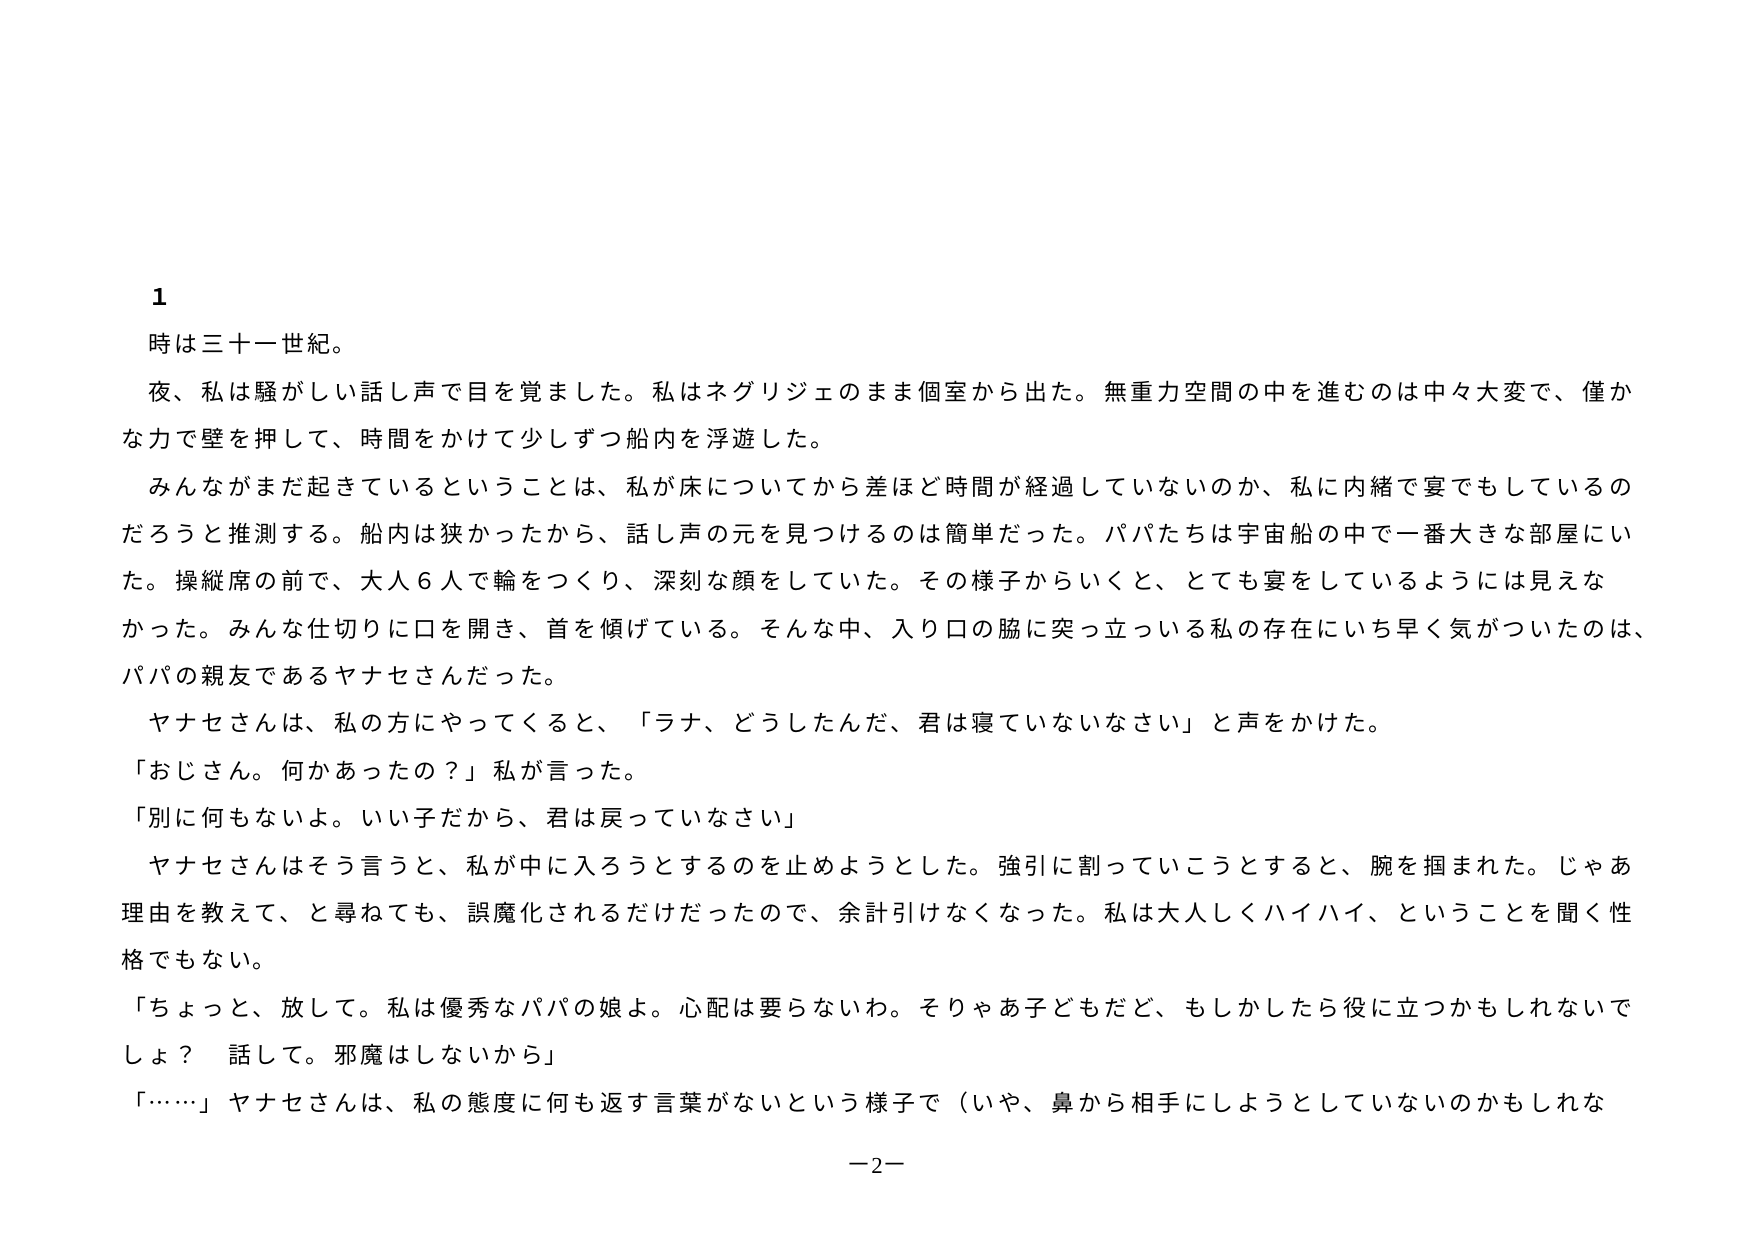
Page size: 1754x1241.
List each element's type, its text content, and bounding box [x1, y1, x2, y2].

text 「……」ヤナセさんは、私の態度に何も返す言葉がないという様子で（いや、鼻から相手にしようとしていないのかもしれな [120, 1067, 1634, 1114]
text 夜、私は騒がしい話し声で目を覚ました。私はネグリジェのまま個室から出た。無重力空間の中を進むのは中々大変で、僅かな力で壁を押して、時間をかけて少しずつ船内を浮遊した。 [120, 356, 1634, 451]
text １ [120, 261, 1634, 309]
text ヤナセさんはそう言うと、私が中に入ろうとするのを止めようとした。強引に割っていこうとすると、腕を掴まれた。じゃあ理由を教えて、と尋ねても、誤魔化されるだけだったので、余計引けなくなった。私は大人しくハイハイ、ということを聞く性格でもない。 [120, 830, 1634, 972]
text みんながまだ起きているということは、私が床についてから差ほど時間が経過していないのか、私に内緒で宴でもしているのだろうと推測する。船内は狭かったから、話し声の元を見つけるのは簡単だった。パパたちは宇宙船の中で一番大きな部屋にいた。操縦席の前で、大人６人で輪をつくり、深刻な顔をしていた。その様子からいくと、とても宴をしているようには見えなかった。みんな仕切りに口を開き、首を傾げている。そんな中、入り口の脇に突っ立っいる私の存在にいち早く気がついたのは、パパの親友であるヤナセさんだった。 [120, 451, 1634, 688]
text 「ちょっと、放して。私は優秀なパパの娘よ。心配は要らないわ。そりゃあ子どもだど、もしかしたら役に立つかもしれないでしょ？ 話して。邪魔はしないから」 [120, 972, 1634, 1067]
text ヤナセさんは、私の方にやってくると、「ラナ、どうしたんだ、君は寝ていないなさい」と声をかけた。 [120, 688, 1634, 735]
text 時は三十一世紀。 [120, 309, 1634, 356]
text 「別に何もないよ。いい子だから、君は戻っていなさい」 [120, 783, 1634, 830]
text 「おじさん。何かあったの？」私が言った。 [120, 735, 1634, 783]
